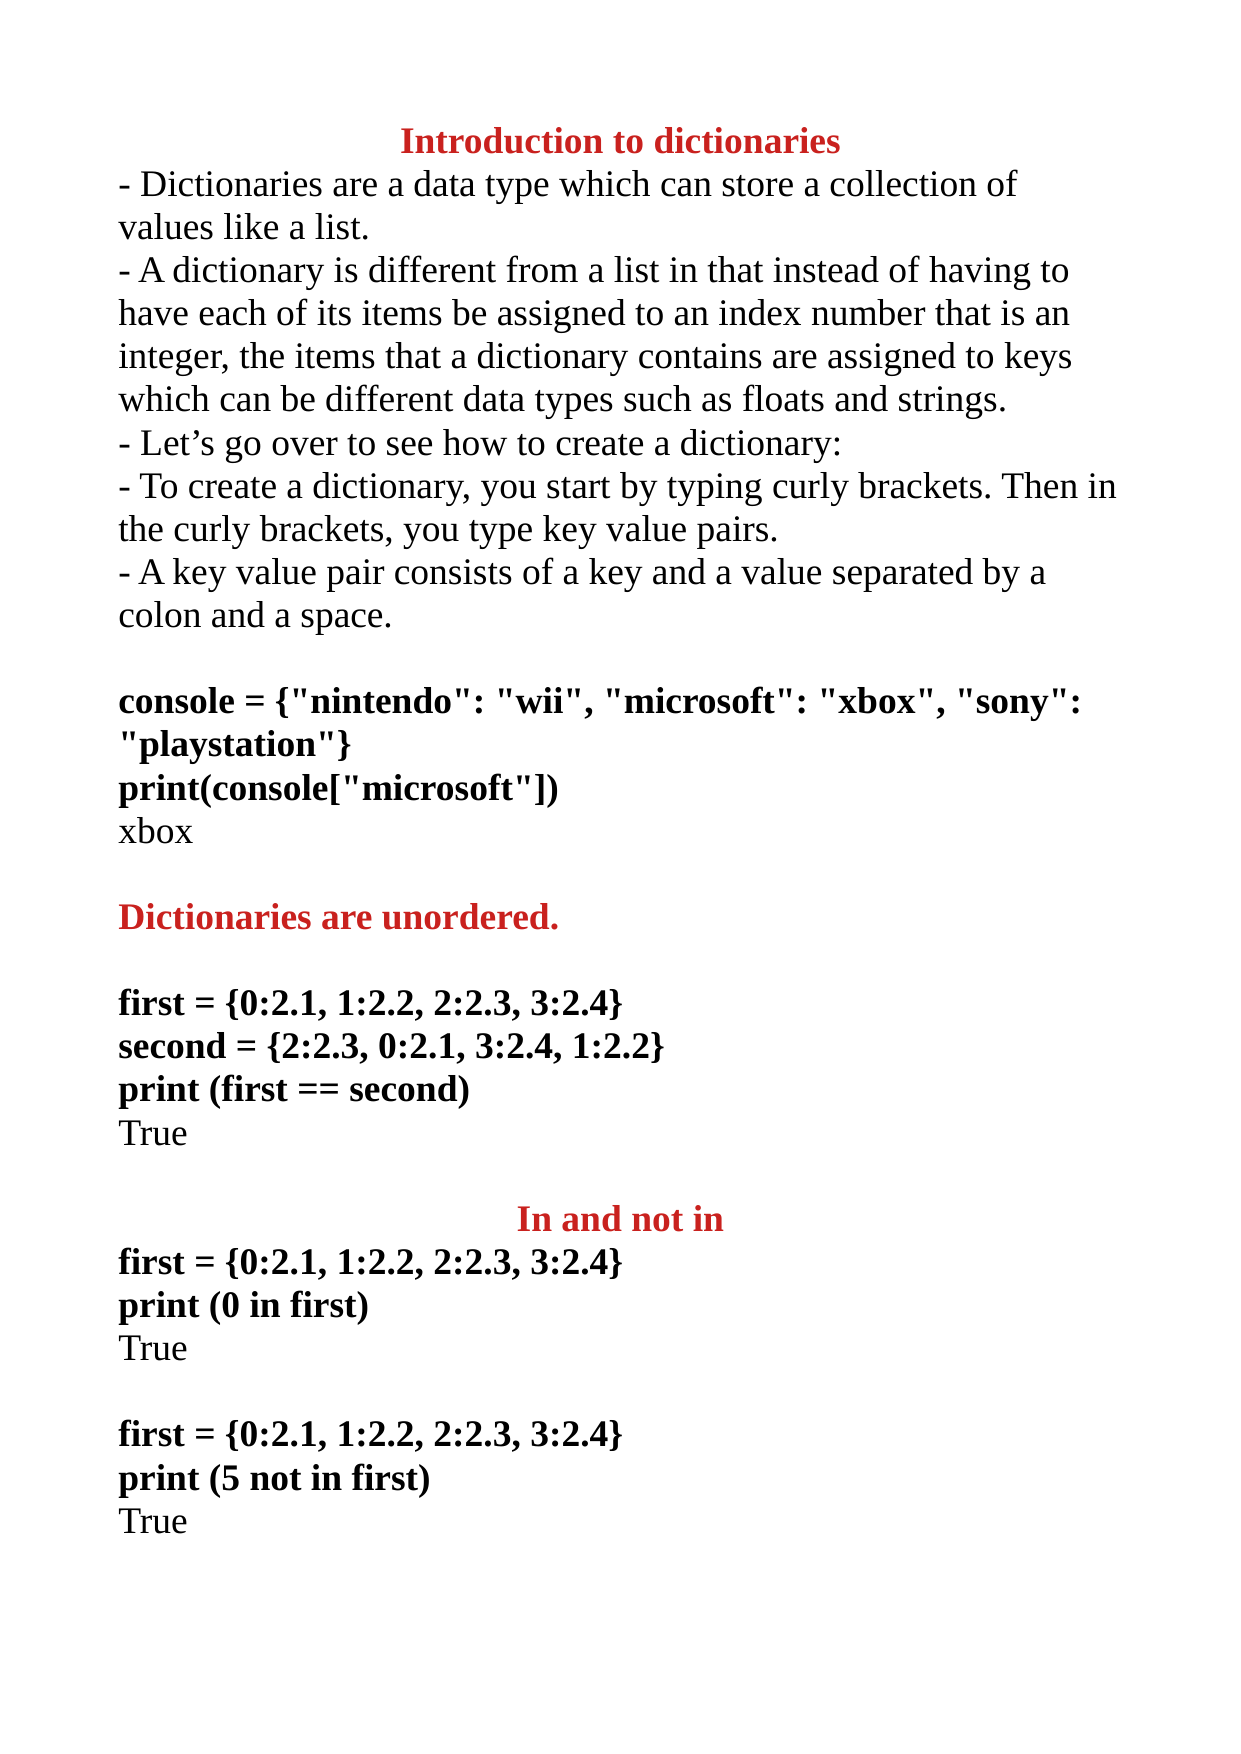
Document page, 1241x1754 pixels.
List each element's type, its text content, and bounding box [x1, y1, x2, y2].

text second = {2:2.3, 0:2.1, 3:2.4, 1:2.2} [118, 1024, 1122, 1067]
text In and not in [118, 1196, 1122, 1239]
text print (0 in first) [118, 1282, 1122, 1326]
text - A dictionary is different from a list in that instead of having to have each of its items be assigned to an index number that is an integer, the items that a dictionary contains are assigned to keys which can be different data types such as floats and strings. [118, 247, 1122, 420]
text - A key value pair consists of a key and a value separated by a colon and a space. [118, 549, 1122, 636]
text print(console["microsoft"]) [118, 765, 1122, 808]
text Dictionaries are unordered. [118, 894, 1122, 937]
text print (first == second) [118, 1067, 1122, 1110]
text - Dictionaries are a data type which can store a collection of values like a list. [118, 161, 1122, 247]
text first = {0:2.1, 1:2.2, 2:2.3, 3:2.4} [118, 1239, 1122, 1282]
text Introduction to dictionaries [118, 118, 1122, 161]
text print (5 not in first) [118, 1455, 1122, 1498]
text - To create a dictionary, you start by typing curly brackets. Then in the curly brackets, you type key value pairs. [118, 463, 1122, 549]
text console = {"nintendo": "wii", "microsoft": "xbox", "sony": "playstation"} [118, 679, 1122, 765]
text - Let’s go over to see how to create a dictionary: [118, 420, 1122, 463]
text first = {0:2.1, 1:2.2, 2:2.3, 3:2.4} [118, 1412, 1122, 1455]
text first = {0:2.1, 1:2.2, 2:2.3, 3:2.4} [118, 981, 1122, 1024]
text True [118, 1110, 1122, 1153]
text xbox [118, 808, 1122, 851]
text True [118, 1498, 1122, 1541]
text True [118, 1326, 1122, 1369]
